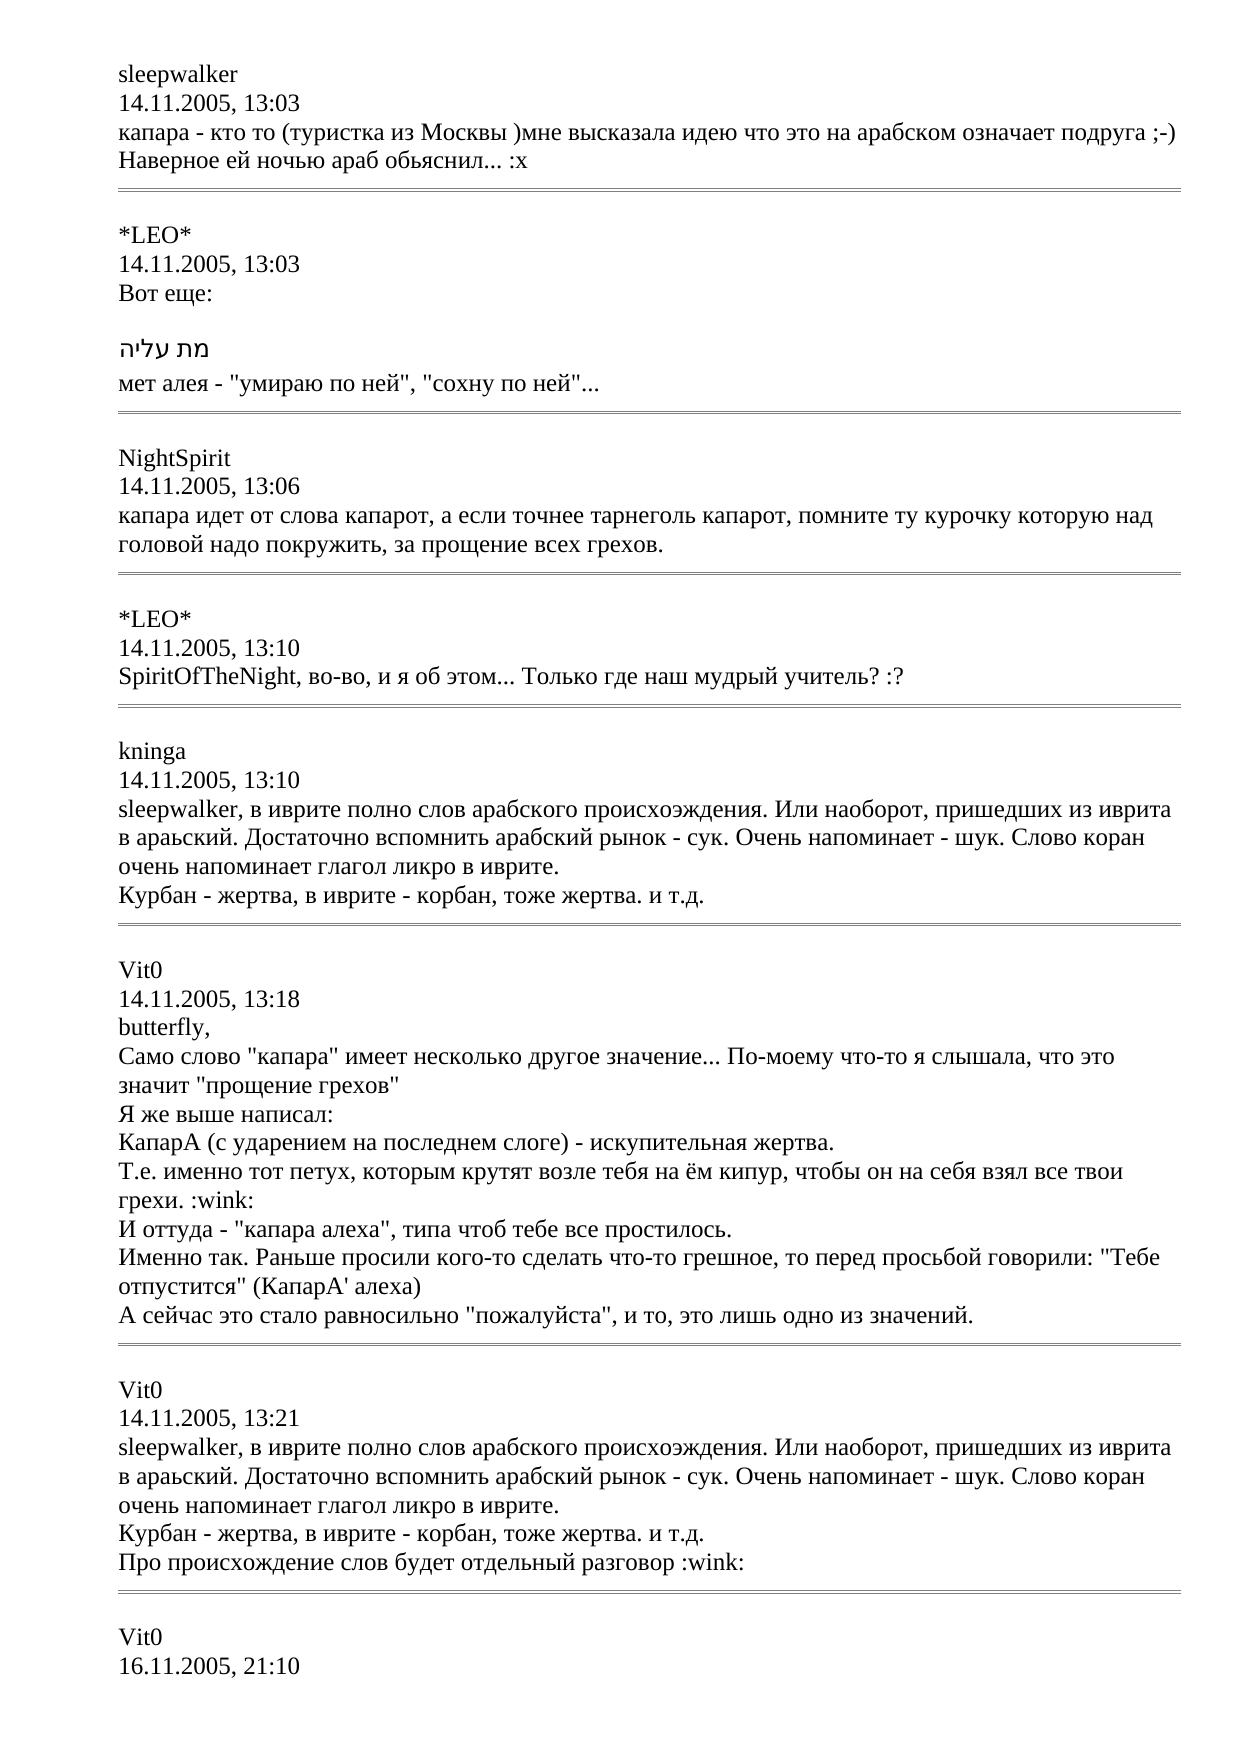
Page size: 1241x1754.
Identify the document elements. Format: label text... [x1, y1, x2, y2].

text kninga [118, 736, 1181, 765]
text butterfly, Само слово "капара" имеет несколько другое значение... По-моему что-то я слышала, что это значит "прощение грехов" Я же выше написал: КапарА (с ударением на последнем слоге) - искупительная жертва. Т.е. именно тот петух, которым крутят возле тебя на ём кипур, чтобы он на себя взял все твои грехи. :wink: И оттуда - "капара алеха", типа чтоб тебе все простилось. Именно так. Раньше просили кого-то сделать что-то грешное, то перед просьбой говорили: "Тебе отпустится" (КапарА' алеха) А сейчас это стало равносильно "пожалуйста", и то, это лишь одно из значений. [118, 1012, 1181, 1329]
text 14.11.2005, 13:03 [118, 88, 1181, 117]
text 14.11.2005, 13:10 [118, 633, 1181, 661]
text 14.11.2005, 13:21 [118, 1403, 1181, 1432]
text 14.11.2005, 13:10 [118, 765, 1181, 794]
text SpiritOfTheNight, во-во, и я об этом... Только где наш мудрый учитель? :? [118, 661, 1181, 690]
text sleepwalker, в иврите полно слов арабского происхоэждения. Или наоборот, пришедших из иврита в араьский. Достаточно вспомнить арабский рынок - сук. Очень напоминает - шук. Слово коран очень напоминает глагол ликро в иврите. Курбан - жертва, в иврите - корбан, тоже жертва. и т.д. [118, 794, 1181, 909]
text sleepwalker [118, 59, 1181, 88]
text Vit0 [118, 1622, 1181, 1651]
text Вот еще: מת עליה мет алея - "умираю по ней", "сохну по ней"... [118, 278, 1181, 397]
text *LEO* [118, 604, 1181, 633]
text sleepwalker, в иврите полно слов арабского происхоэждения. Или наоборот, пришедших из иврита в араьский. Достаточно вспомнить арабский рынок - сук. Очень напоминает - шук. Слово коран очень напоминает глагол ликро в иврите. Курбан - жертва, в иврите - корбан, тоже жертва. и т.д. Про происхождение слов будет отдельный разговор :wink: [118, 1432, 1181, 1576]
text капара - кто то (туристка из Москвы )мне высказала идею что это на арабском означает подруга ;-) Наверное ей ночью араб обьяснил... :x [118, 117, 1181, 174]
text 16.11.2005, 21:10 [118, 1651, 1181, 1680]
text *LEO* [118, 220, 1181, 249]
text капара идет от слова капарот, а если точнее тарнеголь капарот, помните ту курочку которую над головой надо покружить, за прощение всех греxoв. [118, 500, 1181, 558]
text 14.11.2005, 13:06 [118, 471, 1181, 500]
text Vit0 [118, 955, 1181, 984]
text Vit0 [118, 1375, 1181, 1403]
text 14.11.2005, 13:18 [118, 984, 1181, 1012]
text 14.11.2005, 13:03 [118, 249, 1181, 278]
text NightSpirit [118, 443, 1181, 471]
